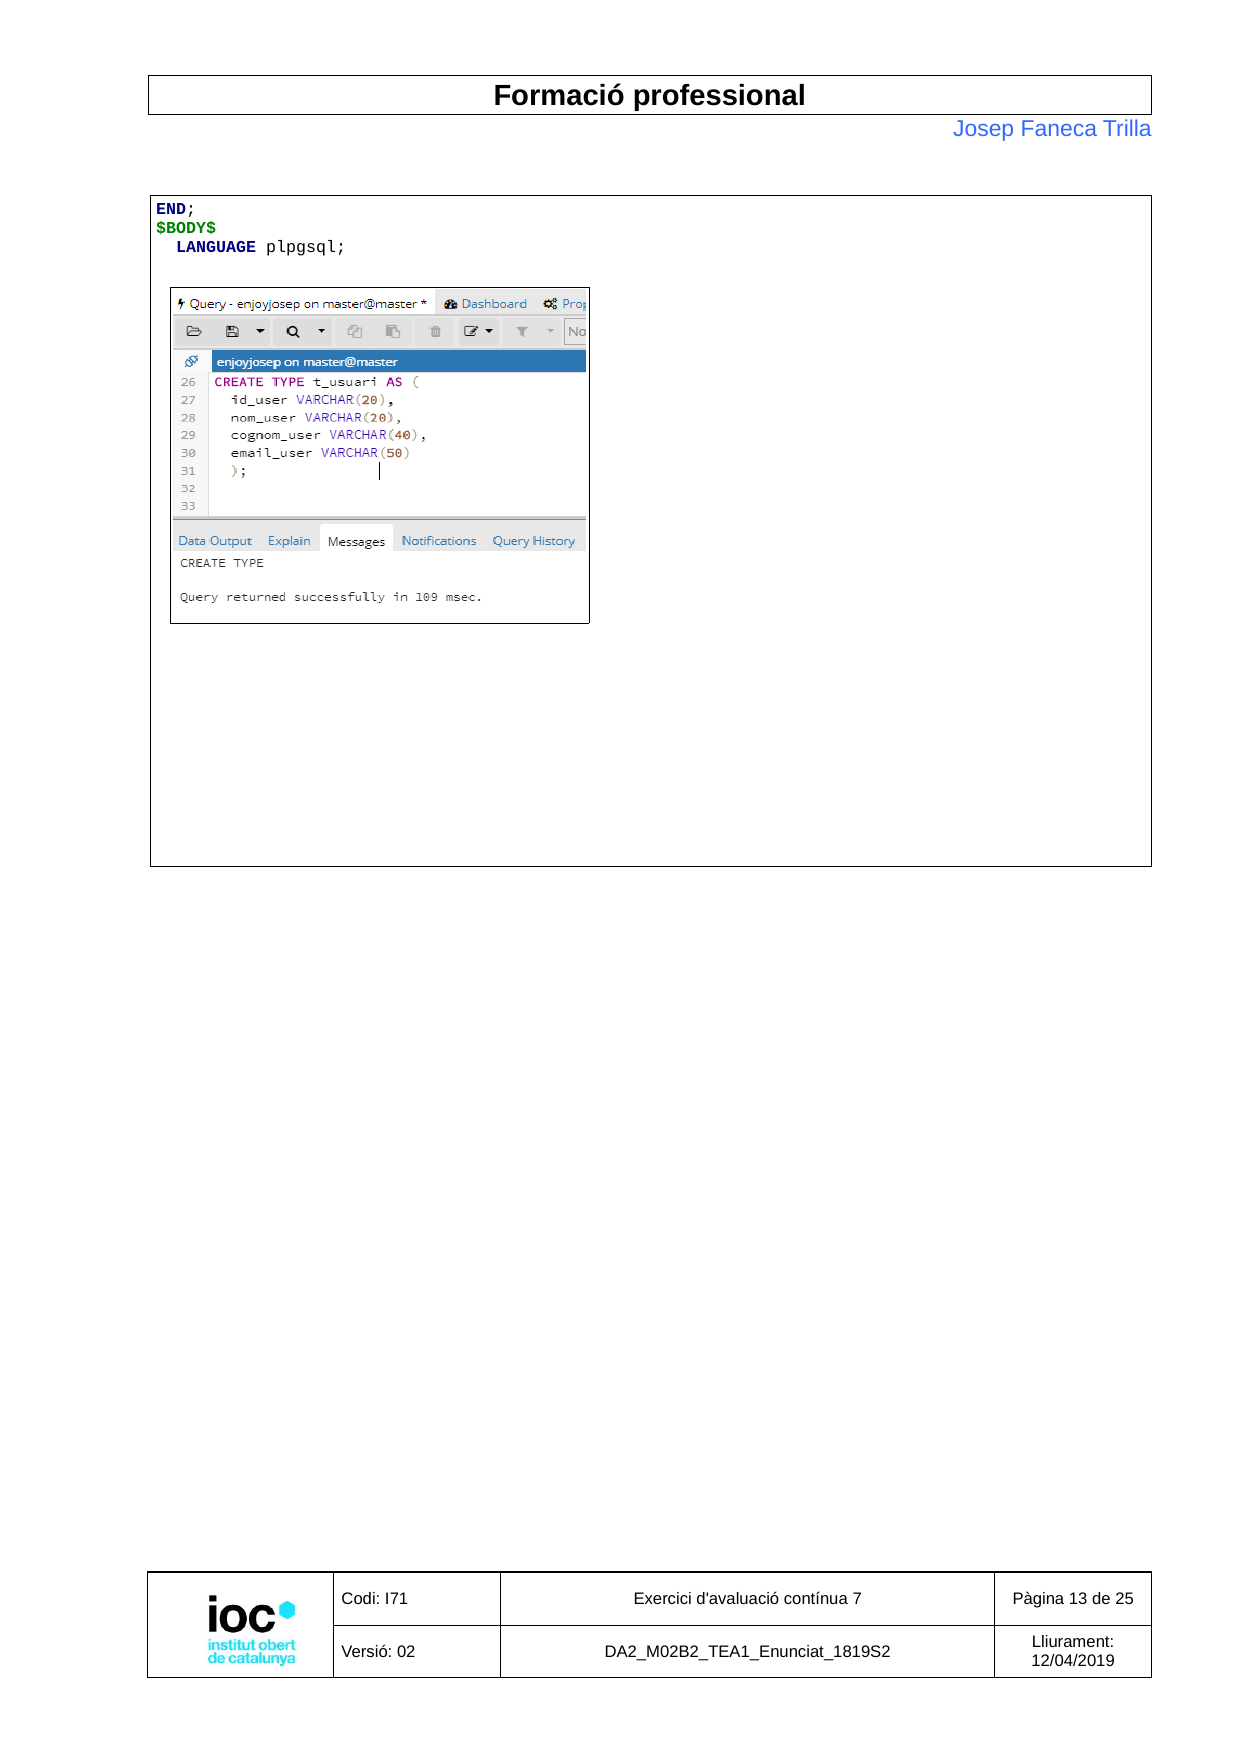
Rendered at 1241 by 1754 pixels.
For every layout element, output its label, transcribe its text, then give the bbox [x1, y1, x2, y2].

picture [172, 289, 586, 620]
table_header END; $BODY$ LANGUAGE plpgsql; [151, 196, 1151, 866]
picture [195, 1581, 309, 1677]
